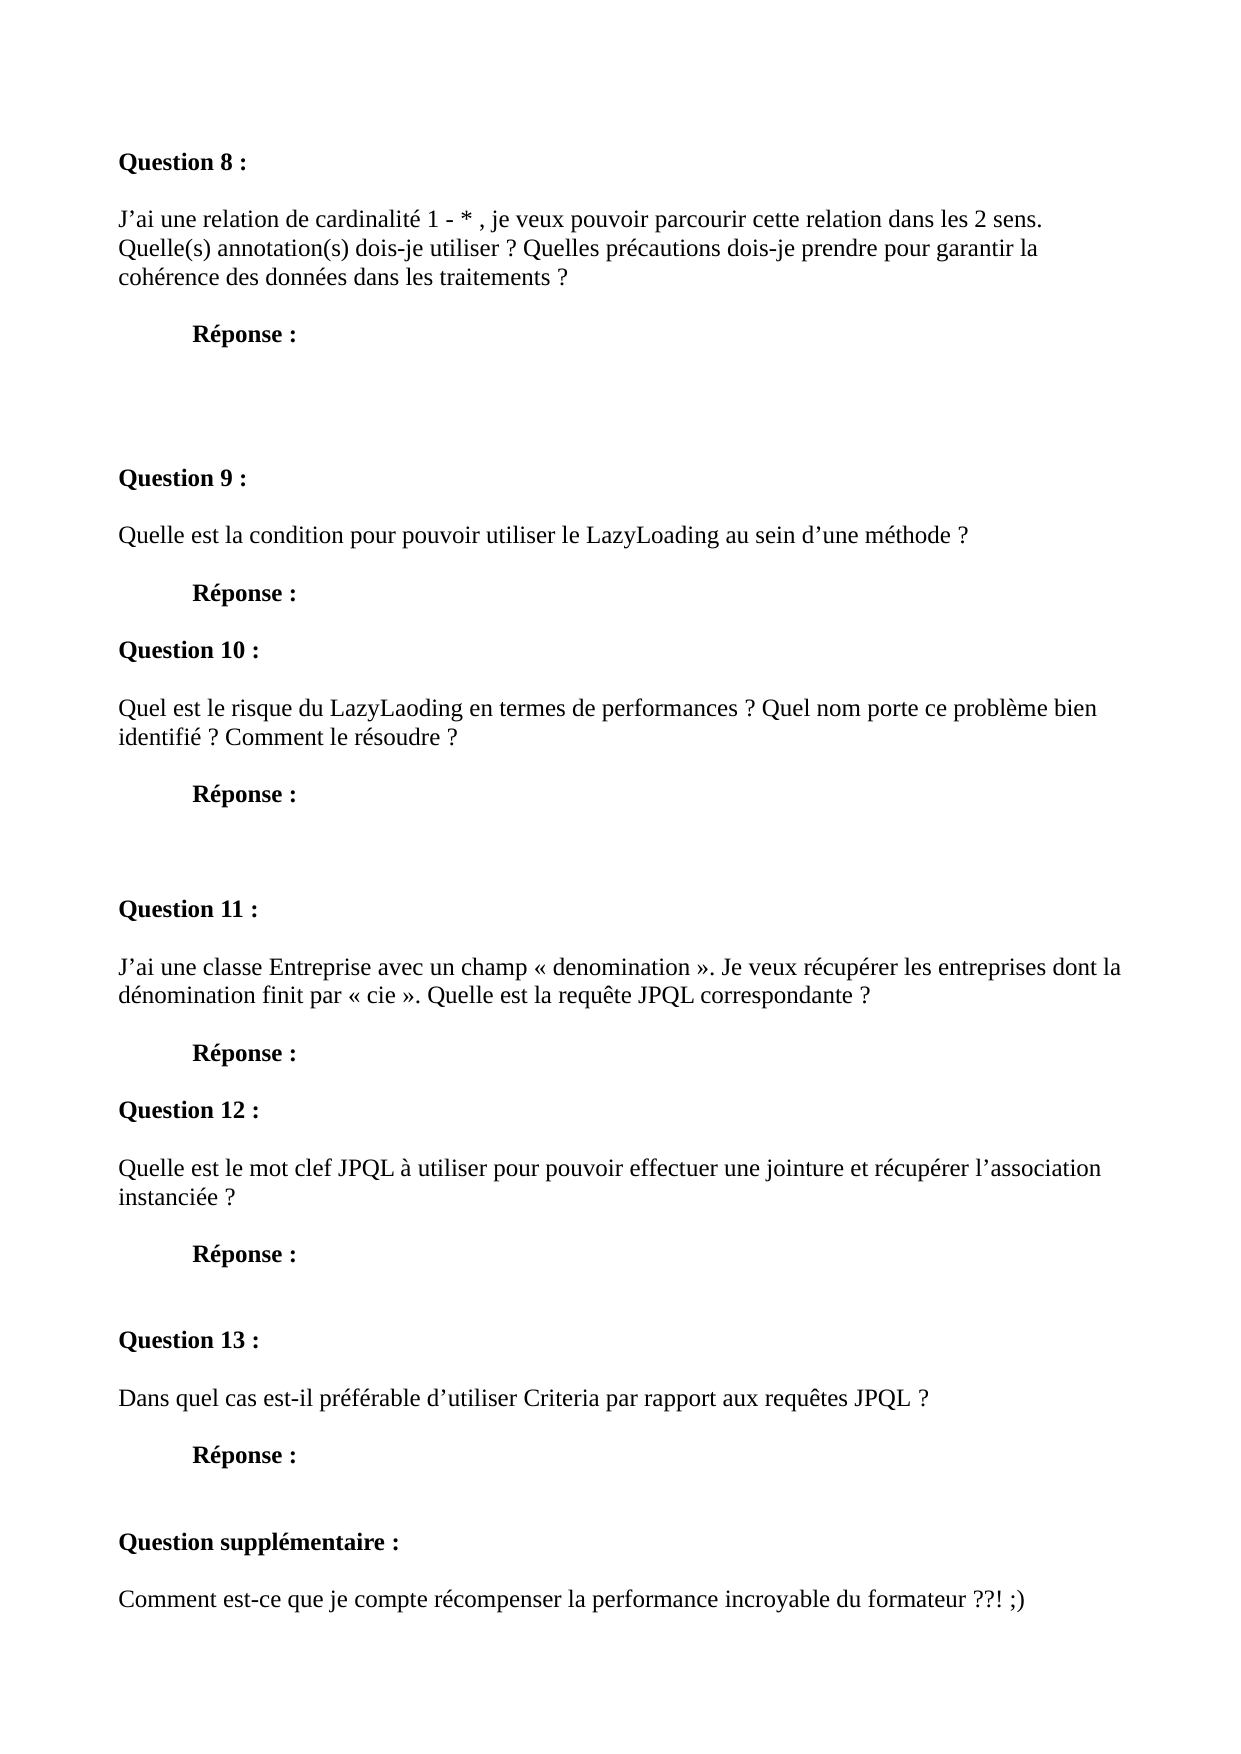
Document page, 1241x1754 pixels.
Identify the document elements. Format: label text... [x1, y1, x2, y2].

text Question 11 : [118, 894, 1122, 923]
text Quelle est la condition pour pouvoir utiliser le LazyLoading au sein d’une méthode ? [118, 521, 1122, 549]
text Réponse : [118, 578, 1122, 607]
text J’ai une classe Entreprise avec un champ « denomination ». Je veux récupérer les entreprises dont la dénomination finit par « cie ». Quelle est la requête JPQL correspondante ? [118, 952, 1122, 1009]
text Réponse : [118, 1038, 1122, 1067]
text Réponse : [118, 779, 1122, 808]
text Question supplémentaire : [118, 1527, 1122, 1556]
text Quel est le risque du LazyLaoding en termes de performances ? Quel nom porte ce problème bien identifié ? Comment le résoudre ? [118, 693, 1122, 751]
text Question 8 : [118, 147, 1122, 176]
text Réponse : [118, 1441, 1122, 1469]
text Question 12 : [118, 1096, 1122, 1124]
text Question 10 : [118, 636, 1122, 664]
text Comment est-ce que je compte récompenser la performance incroyable du formateur ??! ;) [118, 1584, 1122, 1613]
text Question 9 : [118, 463, 1122, 492]
text Quelle est le mot clef JPQL à utiliser pour pouvoir effectuer une jointure et récupérer l’association instanciée ? [118, 1153, 1122, 1211]
text Réponse : [118, 1239, 1122, 1268]
text J’ai une relation de cardinalité 1 - * , je veux pouvoir parcourir cette relation dans les 2 sens. Quelle(s) annotation(s) dois-je utiliser ? Quelles précautions dois-je prendre pour garantir la cohérence des données dans les traitements ? [118, 204, 1122, 291]
text Question 13 : [118, 1326, 1122, 1354]
text Réponse : [118, 319, 1122, 348]
text Dans quel cas est-il préférable d’utiliser Criteria par rapport aux requêtes JPQL ? [118, 1383, 1122, 1412]
